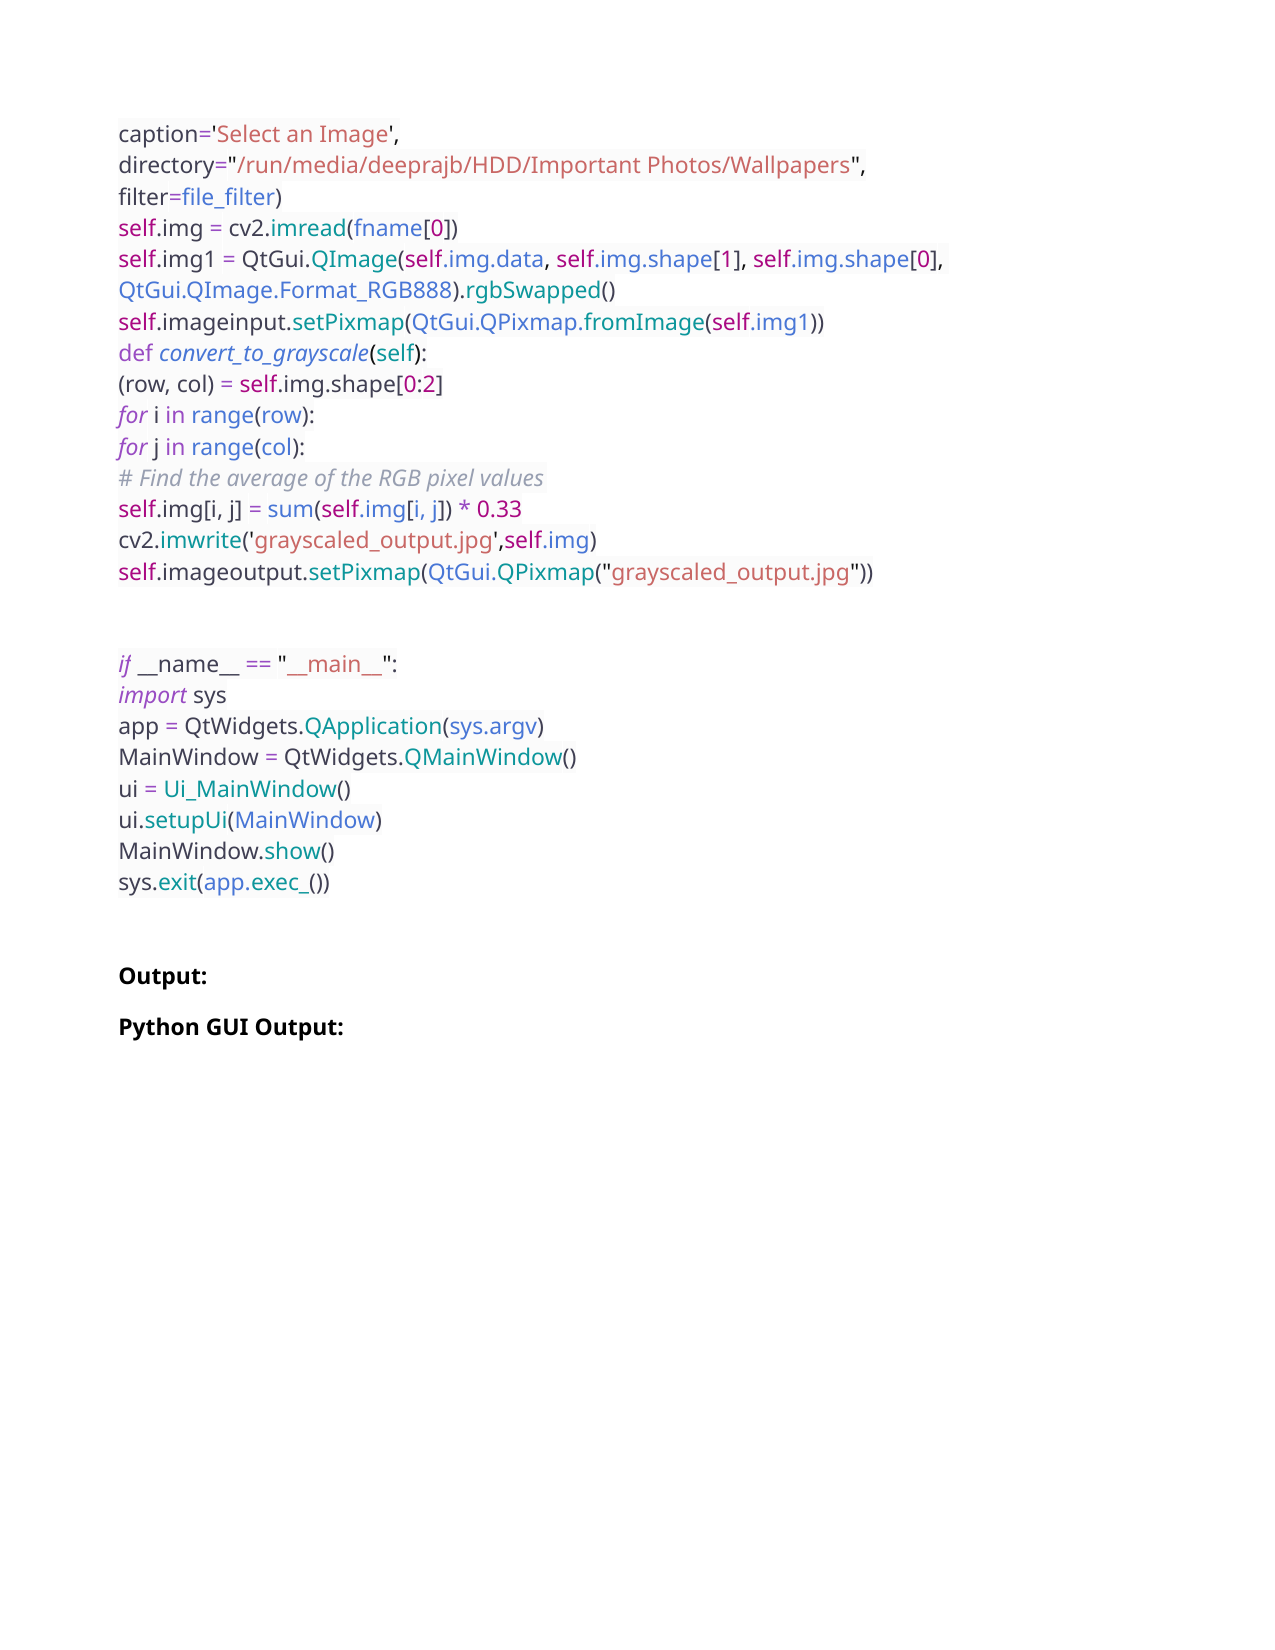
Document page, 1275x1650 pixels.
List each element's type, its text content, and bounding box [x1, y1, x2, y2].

text sys.exit(app.exec_()) [118, 866, 1157, 898]
text self.img1 = QtGui.QImage(self.img.data, self.img.shape[1], self.img.shape[0], QtGui.QImage.Format_RGB888).rgbSwapped() [118, 243, 1157, 306]
text for i in range(row): [118, 399, 1157, 431]
text Output: [118, 960, 1157, 991]
text Python GUI Output: [118, 1011, 1157, 1042]
text ui = Ui_MainWindow() [118, 773, 1157, 804]
text caption='Select an Image', [118, 118, 1157, 149]
text import sys [118, 679, 1157, 710]
text self.imageinput.setPixmap(QtGui.QPixmap.fromImage(self.img1)) [118, 306, 1157, 337]
text self.img[i, j] = sum(self.img[i, j]) * 0.33 [118, 493, 1157, 524]
text cv2.imwrite('grayscaled_output.jpg',self.img) [118, 524, 1157, 556]
text app = QtWidgets.QApplication(sys.argv) [118, 710, 1157, 741]
text directory="/run/media/deeprajb/HDD/Important Photos/Wallpapers", [118, 149, 1157, 181]
text (row, col) = self.img.shape[0:2] [118, 368, 1157, 399]
text filter=file_filter) [118, 181, 1157, 212]
text if __name__ == "__main__": [118, 648, 1157, 679]
text def convert_to_grayscale(self): [118, 337, 1157, 368]
text MainWindow = QtWidgets.QMainWindow() [118, 741, 1157, 773]
text self.imageoutput.setPixmap(QtGui.QPixmap("grayscaled_output.jpg")) [118, 556, 1157, 587]
text ui.setupUi(MainWindow) [118, 804, 1157, 835]
text for j in range(col): [118, 431, 1157, 462]
text # Find the average of the RGB pixel values [118, 462, 1157, 493]
text MainWindow.show() [118, 835, 1157, 866]
text self.img = cv2.imread(fname[0]) [118, 212, 1157, 243]
